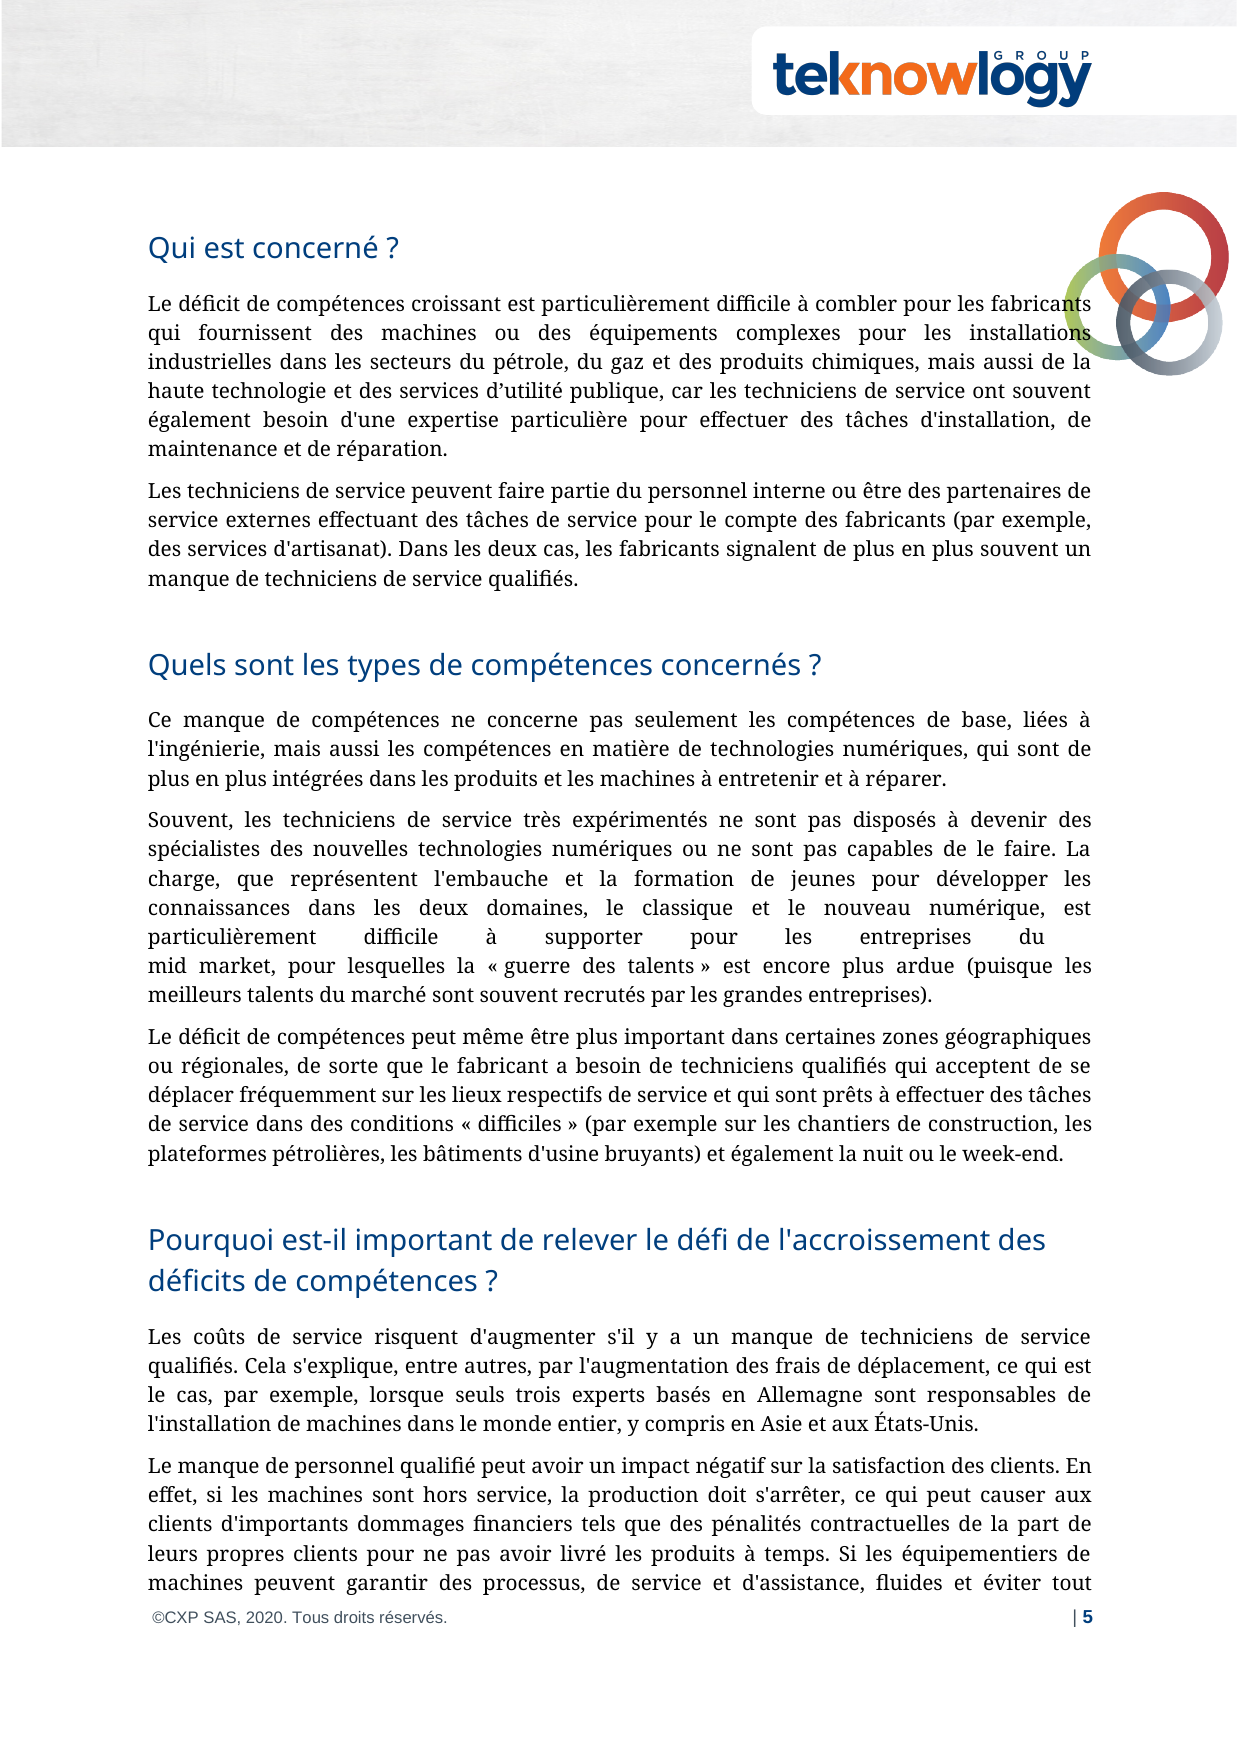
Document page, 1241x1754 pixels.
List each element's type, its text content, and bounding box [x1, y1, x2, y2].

text Le déficit de compétences croissant est particulièrement difficile à combler pour les fabricants qui fournissent des machines ou des équipements complexes pour les installations industrielles dans les secteurs du pétrole, du gaz et des produits chimiques, mais aussi de la haute technologie et des services d’utilité publique, car les techniciens de service ont souvent également besoin d'une expertise particulière pour effectuer des tâches d'installation, de maintenance et de réparation. [148, 288, 1093, 463]
text Les techniciens de service peuvent faire partie du personnel interne ou être des partenaires de service externes effectuant des tâches de service pour le compte des fabricants (par exemple, des services d'artisanat). Dans les deux cas, les fabricants signalent de plus en plus souvent un manque de techniciens de service qualifiés. [148, 475, 1093, 592]
text Les coûts de service risquent d'augmenter s'il y a un manque de techniciens de service qualifiés. Cela s'explique, entre autres, par l'augmentation des frais de déplacement, ce qui est le cas, par exemple, lorsque seuls trois experts basés en Allemagne sont responsables de l'installation de machines dans le monde entier, y compris en Asie et aux États-Unis. [148, 1321, 1093, 1438]
text Le manque de personnel qualifié peut avoir un impact négatif sur la satisfaction des clients. En effet, si les machines sont hors service, la production doit s'arrêter, ce qui peut causer aux clients d'importants dommages financiers tels que des pénalités contractuelles de la part de leurs propres clients pour ne pas avoir livré les produits à temps. Si les équipementiers de machines peuvent garantir des processus, de service et d'assistance, fluides et éviter tout [148, 1450, 1093, 1596]
text Le déficit de compétences peut même être plus important dans certaines zones géographiques ou régionales, de sorte que le fabricant a besoin de techniciens qualifiés qui acceptent de se déplacer fréquemment sur les lieux respectifs de service et qui sont prêts à effectuer des tâches de service dans des conditions « difficiles » (par exemple sur les chantiers de construction, les plateformes pétrolières, les bâtiments d'usine bruyants) et également la nuit ou le week-end. [148, 1021, 1093, 1167]
text Ce manque de compétences ne concerne pas seulement les compétences de base, liées à l'ingénierie, mais aussi les compétences en matière de technologies numériques, qui sont de plus en plus intégrées dans les produits et les machines à entretenir et à réparer. [148, 704, 1093, 792]
text Souvent, les techniciens de service très expérimentés ne sont pas disposés à devenir des spécialistes des nouvelles technologies numériques ou ne sont pas capables de le faire. La charge, que représentent l'embauche et la formation de jeunes pour développer les connaissances dans les deux domaines, le classique et le nouveau numérique, est particulièrement difficile à supporter pour les entreprises du mid market, pour lesquelles la « guerre des talents » est encore plus ardue (puisque les meilleurs talents du marché sont souvent recrutés par les grandes entreprises). [148, 804, 1093, 1008]
subtitle Qui est concerné ? [148, 225, 1093, 267]
subtitle Quels sont les types de compétences concernés ? [148, 642, 1093, 683]
subtitle Pourquoi est-il important de relever le défi de l'accroissement des déficits de compétences ? [148, 1217, 1093, 1300]
